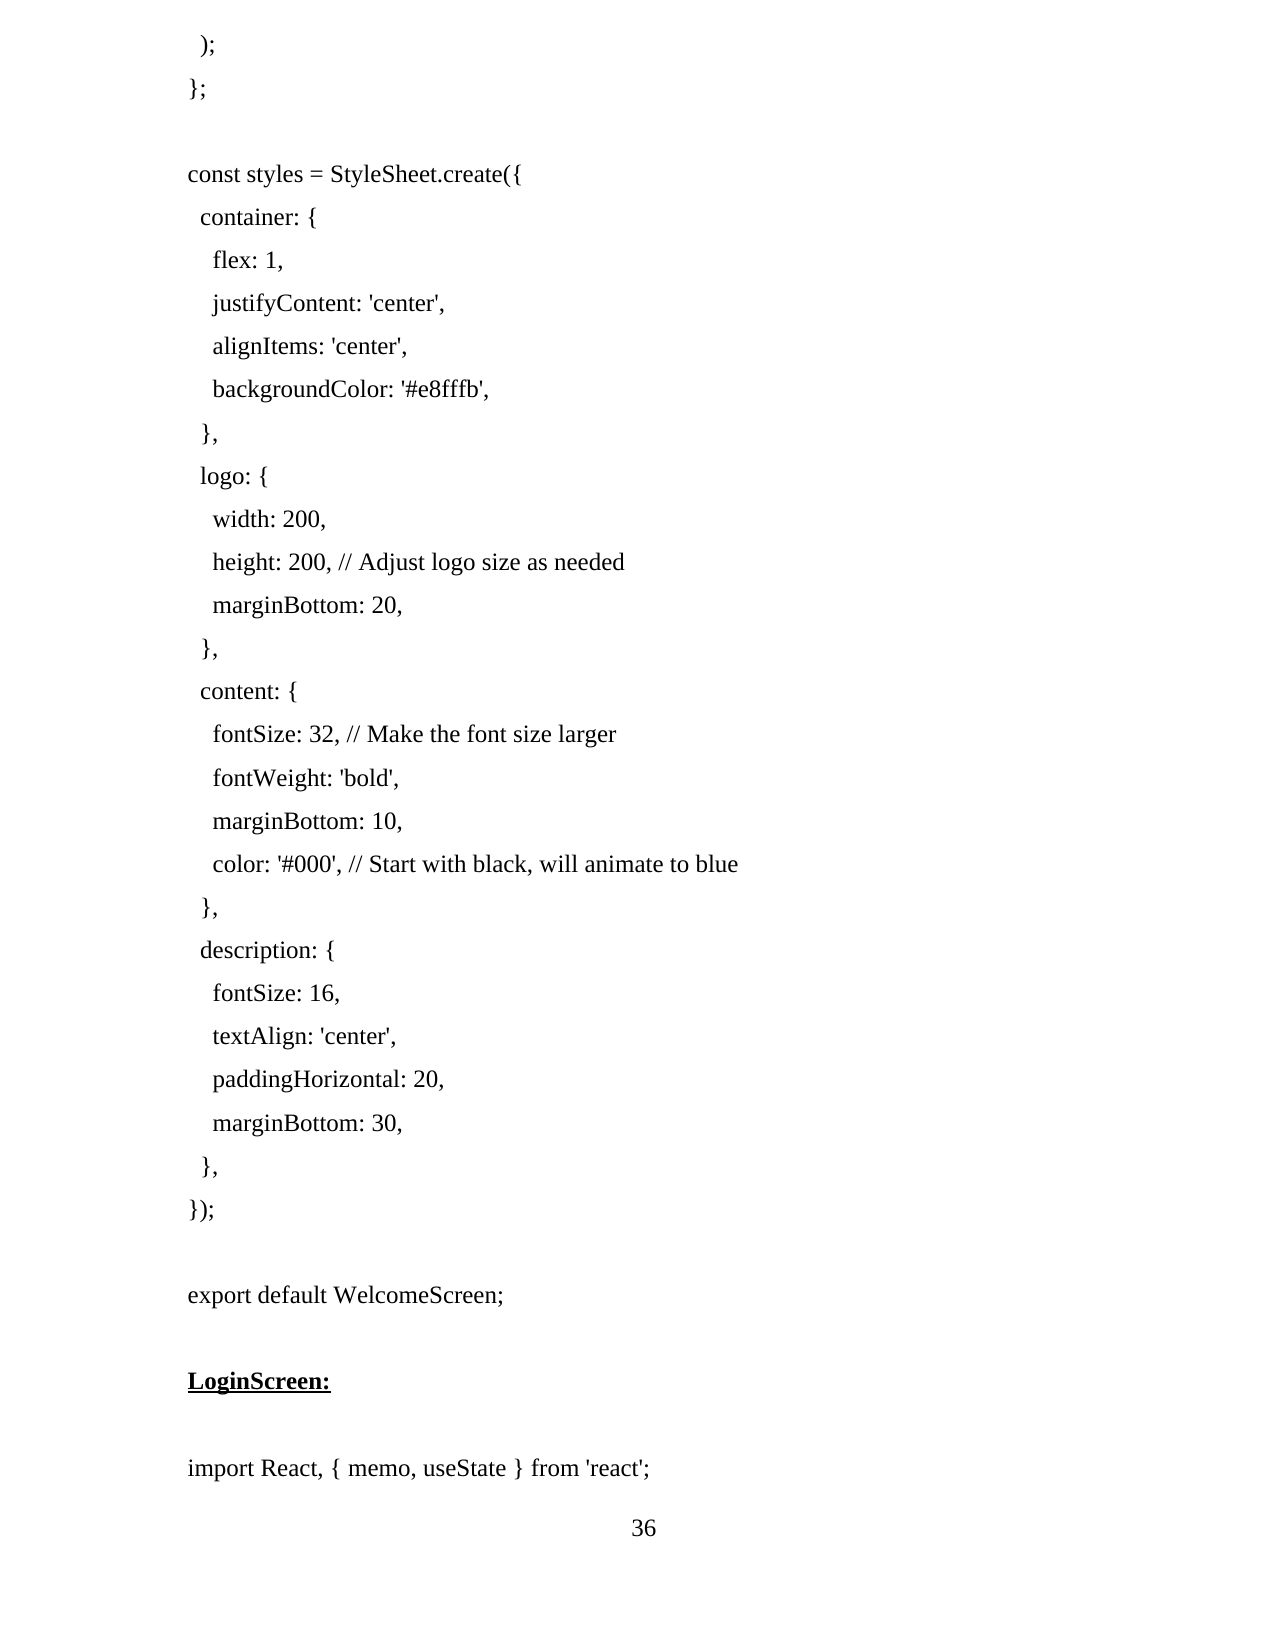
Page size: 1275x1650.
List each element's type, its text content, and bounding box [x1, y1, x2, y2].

text marginBottom: 30, [187, 1108, 1126, 1136]
text }); [187, 1194, 1126, 1223]
text logo: { [187, 461, 1126, 489]
text fontSize: 16, [187, 978, 1126, 1007]
text fontWeight: 'bold', [187, 763, 1126, 791]
text color: '#000', // Start with black, will animate to blue [187, 849, 1126, 878]
text ); [187, 29, 1126, 58]
text export default WelcomeScreen; [187, 1280, 1126, 1309]
text height: 200, // Adjust logo size as needed [187, 547, 1126, 576]
text backgroundColor: '#e8fffb', [187, 374, 1126, 403]
text description: { [187, 935, 1126, 964]
text alignItems: 'center', [187, 331, 1126, 360]
text }, [187, 418, 1126, 446]
text flex: 1, [187, 245, 1126, 274]
text marginBottom: 10, [187, 806, 1126, 834]
text container: { [187, 202, 1126, 231]
text }, [187, 892, 1126, 921]
text justifyContent: 'center', [187, 288, 1126, 317]
text }, [187, 1151, 1126, 1179]
text content: { [187, 676, 1126, 705]
text width: 200, [187, 504, 1126, 533]
text import React, { memo, useState } from 'react'; [187, 1453, 1126, 1481]
text marginBottom: 20, [187, 590, 1126, 619]
text textAlign: 'center', [187, 1021, 1126, 1050]
text fontSize: 32, // Make the font size larger [187, 719, 1126, 748]
text LoginScreen: [187, 1366, 1126, 1395]
text }; [187, 73, 1126, 101]
text paddingHorizontal: 20, [187, 1064, 1126, 1093]
text const styles = StyleSheet.create({ [187, 159, 1126, 188]
text }, [187, 633, 1126, 662]
